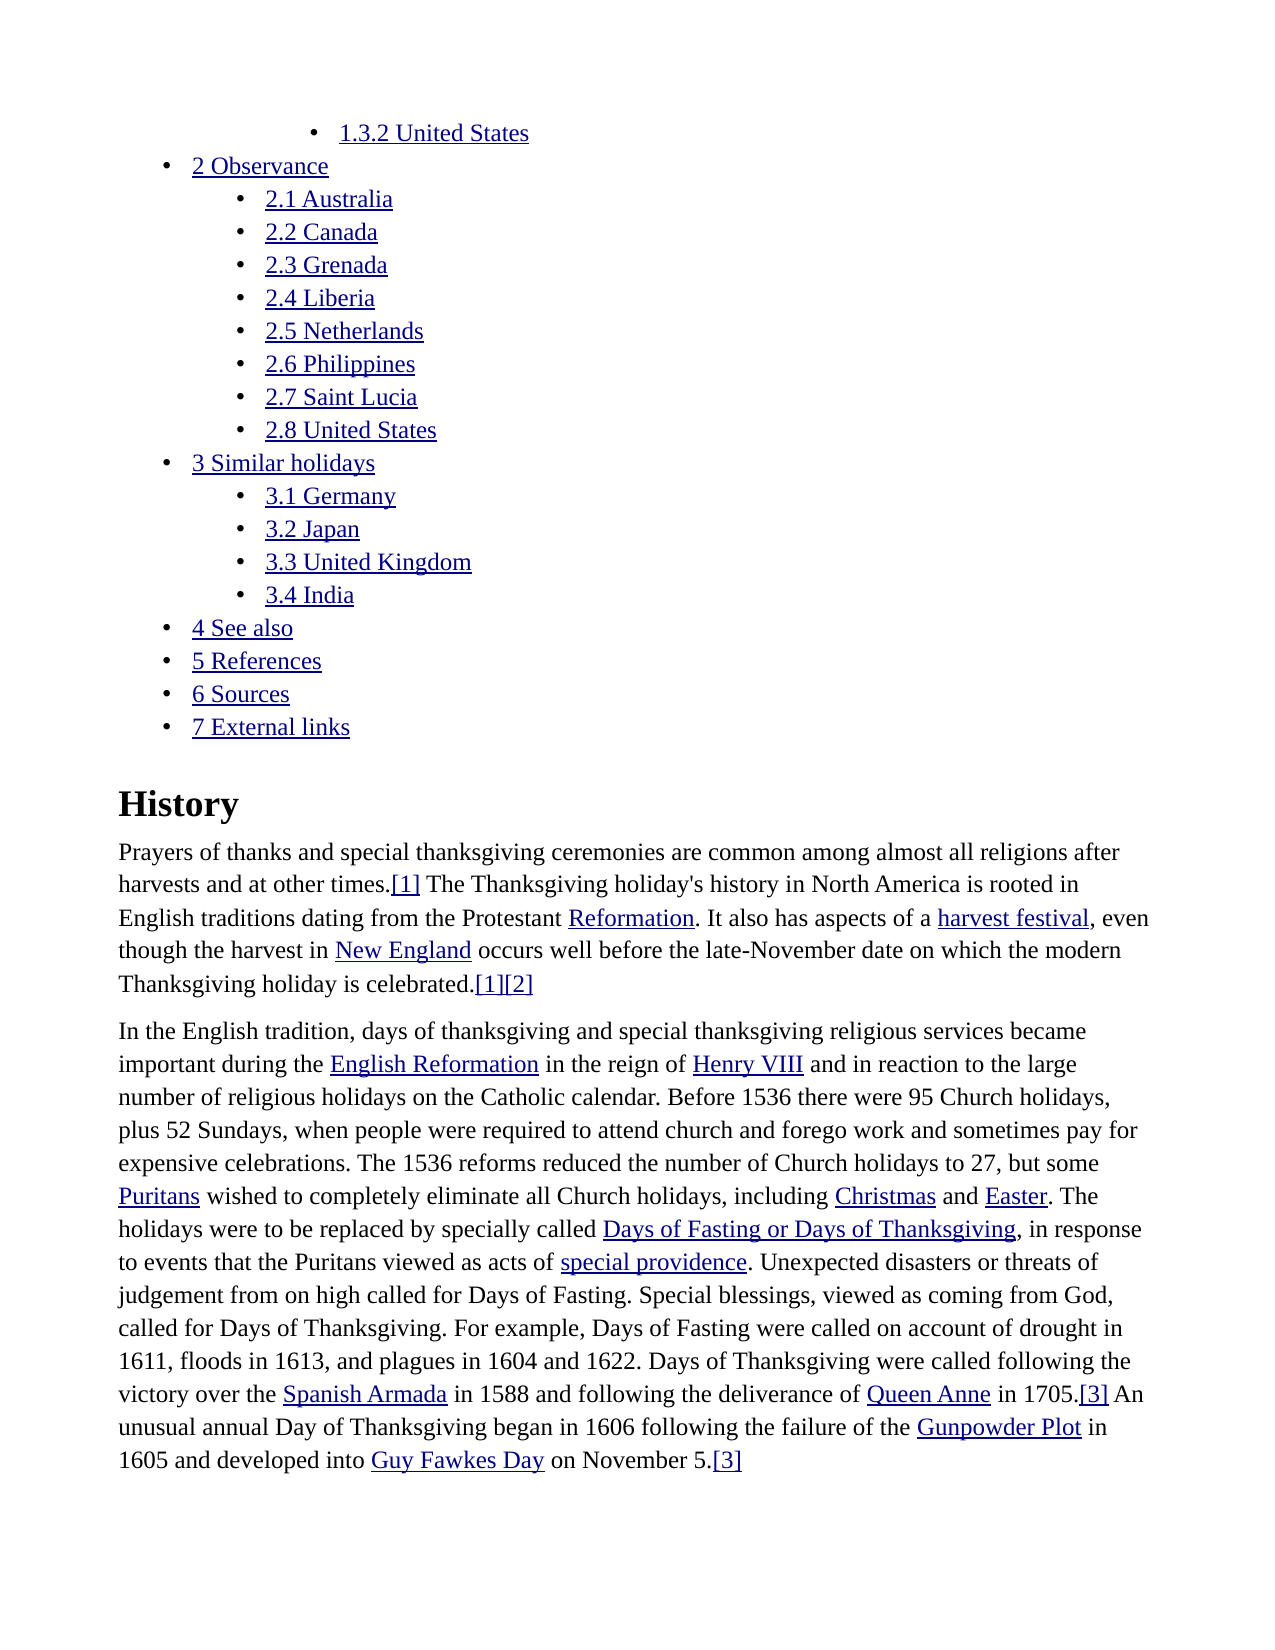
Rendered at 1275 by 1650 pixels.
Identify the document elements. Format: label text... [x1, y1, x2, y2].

list 6 Sources [162, 679, 1157, 708]
list 1.3.2 United States [309, 118, 1157, 147]
list 2.6 Philippines [236, 349, 1157, 378]
text Prayers of thanks and special thanksgiving ceremonies are common among almost all religions after harvests and at other times.[1] The Thanksgiving holiday's history in North America is rooted in English traditions dating from the Protestant Reformation. It also has aspects of a harvest festival, even though the harvest in New England occurs well before the late-November date on which the modern Thanksgiving holiday is celebrated.[1][2] [118, 837, 1157, 997]
list 2.3 Grenada [236, 250, 1157, 279]
list 2.5 Netherlands [236, 316, 1157, 345]
list 2.1 Australia [236, 184, 1157, 213]
text In the English tradition, days of thanksgiving and special thanksgiving religious services became important during the English Reformation in the reign of Henry VIII and in reaction to the large number of religious holidays on the Catholic calendar. Before 1536 there were 95 Church holidays, plus 52 Sundays, when people were required to attend church and forego work and sometimes pay for expensive celebrations. The 1536 reforms reduced the number of Church holidays to 27, but some Puritans wished to completely eliminate all Church holidays, including Christmas and Easter. The holidays were to be replaced by specially called Days of Fasting or Days of Thanksgiving, in response to events that the Puritans viewed as acts of special providence. Unexpected disasters or threats of judgement from on high called for Days of Fasting. Special blessings, viewed as coming from God, called for Days of Thanksgiving. For example, Days of Fasting were called on account of drought in 1611, floods in 1613, and plagues in 1604 and 1622. Days of Thanksgiving were called following the victory over the Spanish Armada in 1588 and following the deliverance of Queen Anne in 1705.[3] An unusual annual Day of Thanksgiving began in 1606 following the failure of the Gunpowder Plot in 1605 and developed into Guy Fawkes Day on November 5.[3] [118, 1016, 1157, 1474]
list 3.4 India [236, 580, 1157, 609]
list 2 Observance [162, 151, 1157, 180]
list 3.3 United Kingdom [236, 547, 1157, 576]
list 2.7 Saint Lucia [236, 382, 1157, 411]
list 5 References [162, 646, 1157, 675]
list 3.2 Japan [236, 514, 1157, 543]
list 2.8 United States [236, 415, 1157, 444]
list 4 See also [162, 613, 1157, 642]
list 2.4 Liberia [236, 283, 1157, 312]
list 3 Similar holidays [162, 448, 1157, 477]
subtitle History [118, 781, 1157, 824]
list 2.2 Canada [236, 217, 1157, 246]
list 7 External links [162, 712, 1157, 741]
list 3.1 Germany [236, 481, 1157, 510]
